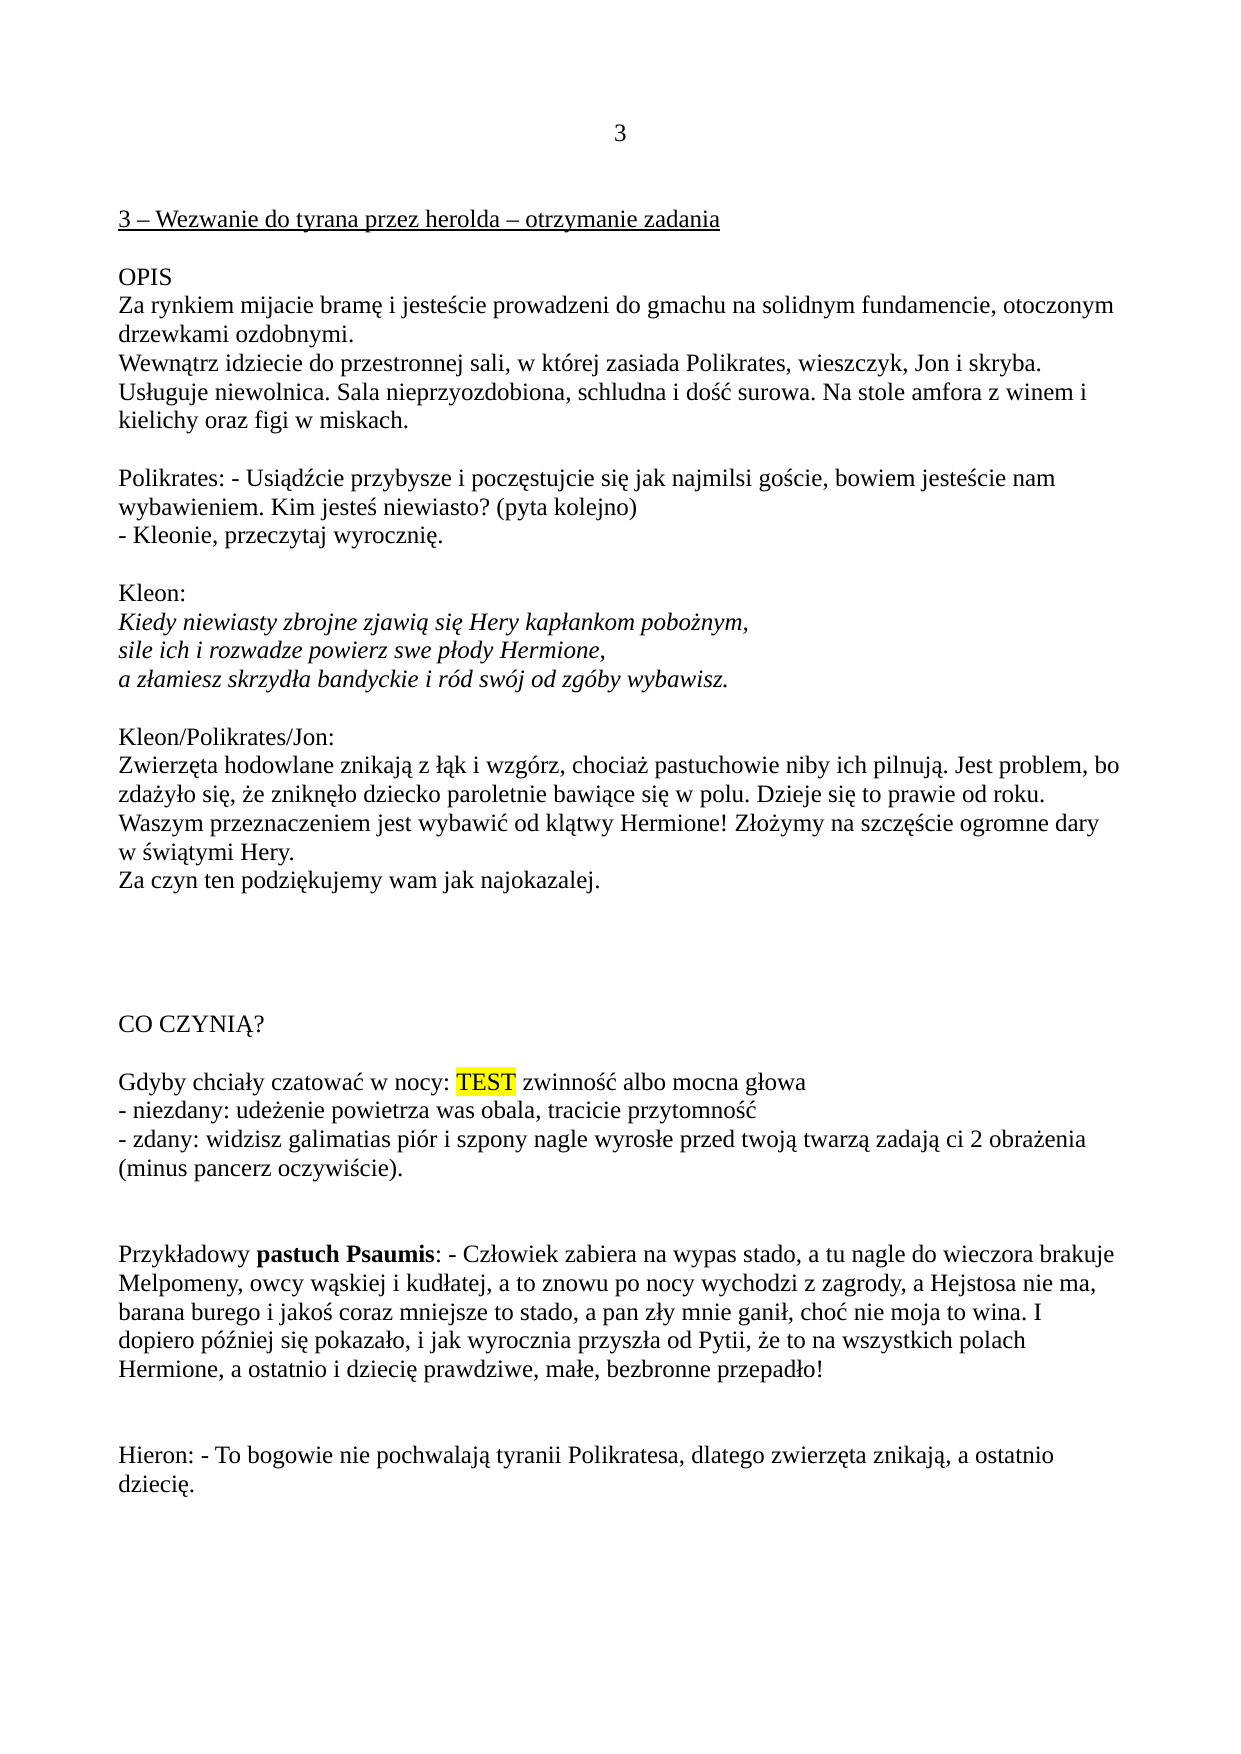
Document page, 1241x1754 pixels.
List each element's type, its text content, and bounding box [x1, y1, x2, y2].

text - Kleonie, przeczytaj wyrocznię. [118, 521, 1122, 549]
text Wewnątrz idziecie do przestronnej sali, w której zasiada Polikrates, wieszczyk, Jon i skryba. Usługuje niewolnica. Sala nieprzyozdobiona, schludna i dość surowa. Na stole amfora z winem i kielichy oraz figi w miskach. [118, 348, 1122, 434]
text Kleon: [118, 578, 1122, 607]
text Kleon/Polikrates/Jon: [118, 722, 1122, 751]
text a złamiesz skrzydła bandyckie i ród swój od zgóby wybawisz. [118, 664, 1122, 693]
text OPIS [118, 262, 1122, 291]
text - zdany: widzisz galimatias piór i szpony nagle wyrosłe przed twoją twarzą zadają ci 2 obrażenia (minus pancerz oczywiście). [118, 1124, 1122, 1182]
text Hieron: - To bogowie nie pochwalają tyranii Polikratesa, dlatego zwierzęta znikają, a ostatnio dziecię. [118, 1441, 1122, 1498]
text Przykładowy pastuch Psaumis: - Człowiek zabiera na wypas stado, a tu nagle do wieczora brakuje Melpomeny, owcy wąskiej i kudłatej, a to znowu po nocy wychodzi z zagrody, a Hejstosa nie ma, barana burego i jakoś coraz mniejsze to stado, a pan zły mnie ganił, choć nie moja to wina. I dopiero później się pokazało, i jak wyrocznia przyszła od Pytii, że to na wszystkich polach Hermione, a ostatnio i dziecię prawdziwe, małe, bezbronne przepadło! [118, 1239, 1122, 1383]
text Gdyby chciały czatować w nocy: TEST zwinność albo mocna głowa [118, 1067, 1122, 1096]
text CO CZYNIĄ? [118, 1009, 1122, 1038]
text Za rynkiem mijacie bramę i jesteście prowadzeni do gmachu na solidnym fundamencie, otoczonym drzewkami ozdobnymi. [118, 291, 1122, 348]
text Kiedy niewiasty zbrojne zjawią się Hery kapłankom pobożnym, [118, 607, 1122, 636]
text Zwierzęta hodowlane znikają z łąk i wzgórz, chociaż pastuchowie niby ich pilnują. Jest problem, bo zdażyło się, że zniknęło dziecko paroletnie bawiące się w polu. Dzieje się to prawie od roku. Waszym przeznaczeniem jest wybawić od klątwy Hermione! Złożymy na szczęście ogromne dary w świątymi Hery. [118, 751, 1122, 866]
text 3 [118, 118, 1122, 147]
text Polikrates: - Usiądźcie przybysze i poczęstujcie się jak najmilsi goście, bowiem jesteście nam wybawieniem. Kim jesteś niewiasto? (pyta kolejno) [118, 463, 1122, 521]
text 3 – Wezwanie do tyrana przez herolda – otrzymanie zadania [118, 204, 1122, 233]
text Za czyn ten podziękujemy wam jak najokazalej. [118, 866, 1122, 894]
text sile ich i rozwadze powierz swe płody Hermione, [118, 636, 1122, 664]
text - niezdany: udeżenie powietrza was obala, tracicie przytomność [118, 1096, 1122, 1124]
